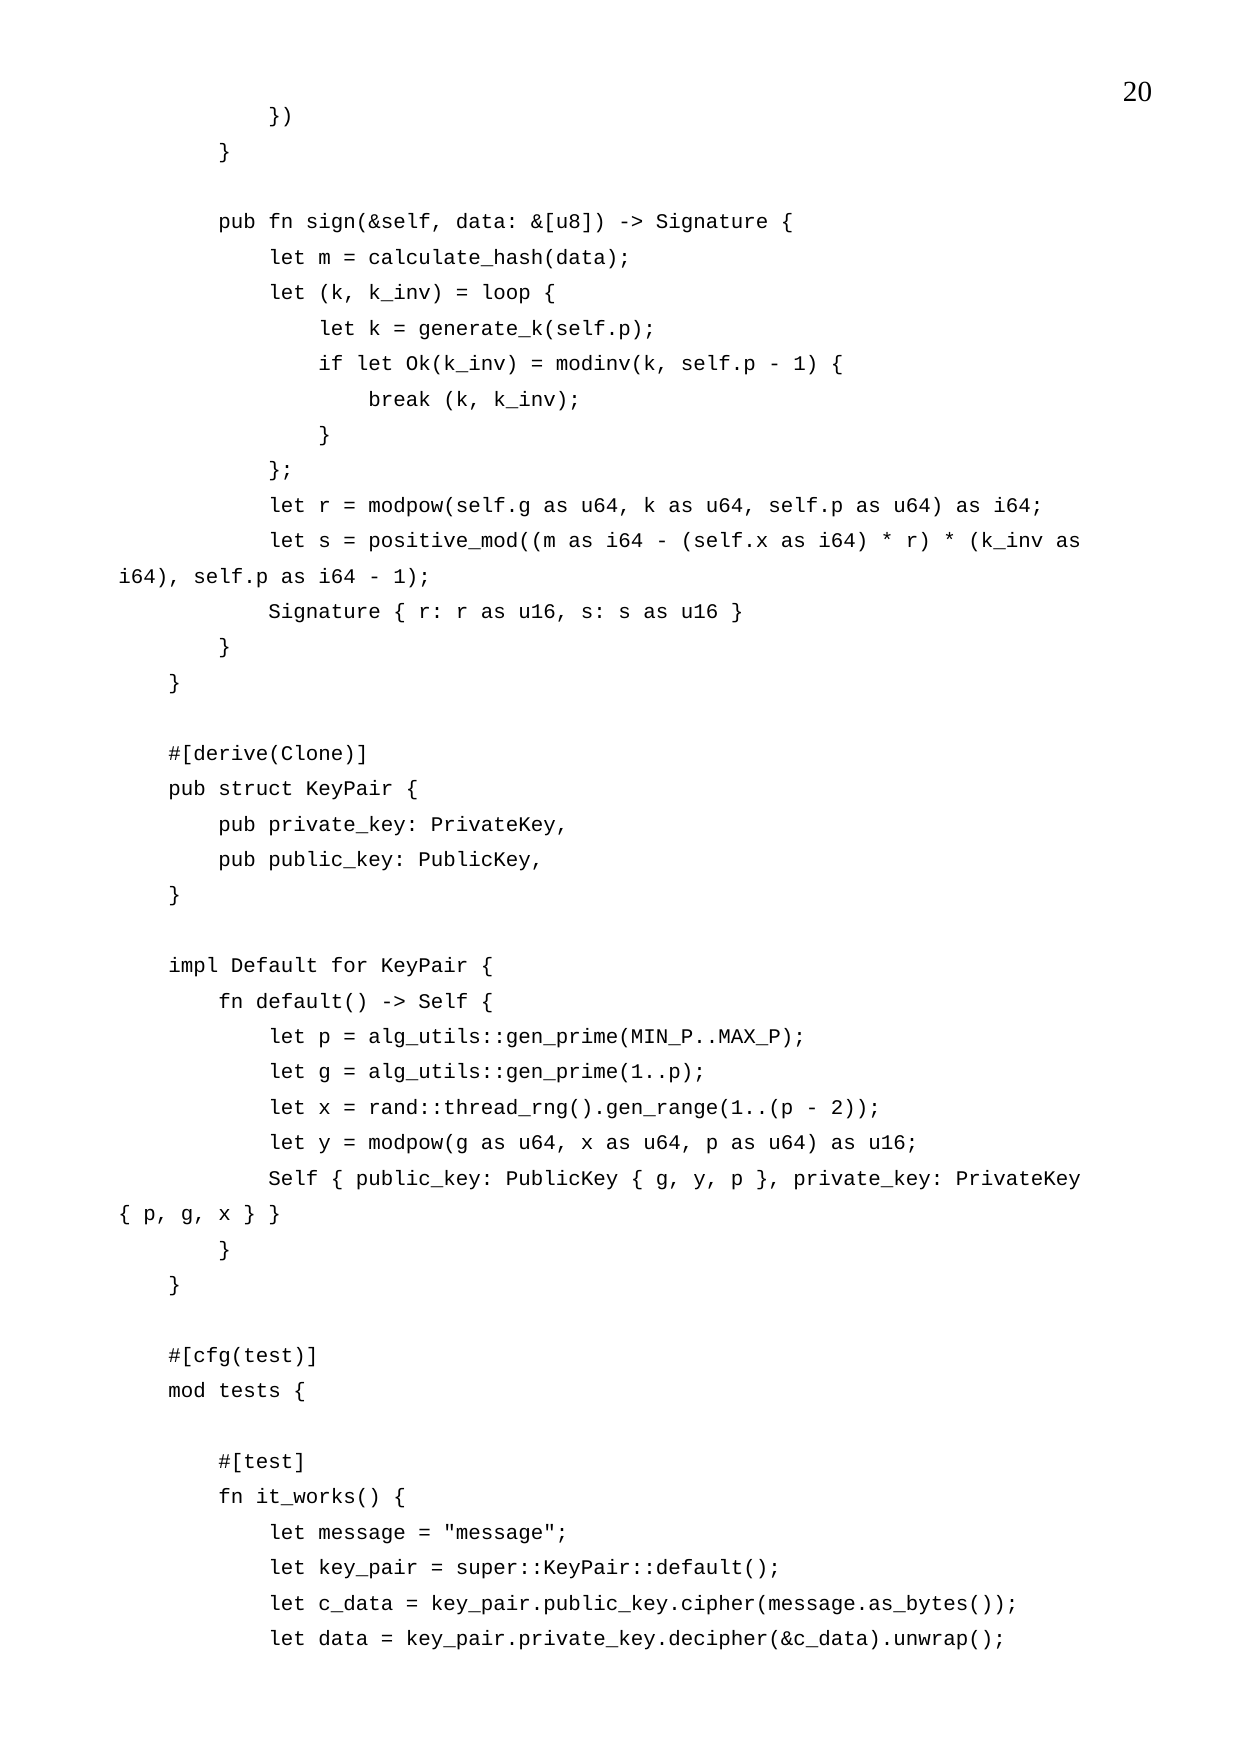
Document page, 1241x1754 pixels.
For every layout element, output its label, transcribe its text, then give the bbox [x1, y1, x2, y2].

text let k = generate_k(self.p); [118, 318, 1122, 341]
text Self { public_key: PublicKey { g, y, p }, private_key: PrivateKey { p, g, x } } [118, 1168, 1122, 1227]
text let s = positive_mod((m as i64 - (self.x as i64) * r) * (k_inv as i64), self.p as i64 - 1); [118, 530, 1122, 589]
text #[derive(Clone)] [118, 743, 1122, 766]
text pub fn sign(&self, data: &[u8]) -> Signature { [118, 211, 1122, 235]
text #[test] [118, 1451, 1122, 1475]
text let g = alg_utils::gen_prime(1..p); [118, 1061, 1122, 1085]
text let c_data = key_pair.public_key.cipher(message.as_bytes()); [118, 1593, 1122, 1616]
text let y = modpow(g as u64, x as u64, p as u64) as u16; [118, 1132, 1122, 1156]
text let key_pair = super::KeyPair::default(); [118, 1557, 1122, 1581]
text }; [118, 459, 1122, 483]
text impl Default for KeyPair { [118, 955, 1122, 979]
text } [118, 424, 1122, 448]
text let m = calculate_hash(data); [118, 247, 1122, 271]
text #[cfg(test)] [118, 1345, 1122, 1368]
text Signature { r: r as u16, s: s as u16 } [118, 601, 1122, 625]
text fn it_works() { [118, 1486, 1122, 1510]
text pub private_key: PrivateKey, [118, 813, 1122, 837]
text } [118, 1274, 1122, 1298]
text if let Ok(k_inv) = modinv(k, self.p - 1) { [118, 353, 1122, 377]
text pub struct KeyPair { [118, 778, 1122, 802]
text let r = modpow(self.g as u64, k as u64, self.p as u64) as i64; [118, 495, 1122, 518]
text mod tests { [118, 1380, 1122, 1404]
text } [118, 884, 1122, 908]
text break (k, k_inv); [118, 388, 1122, 412]
text let x = rand::thread_rng().gen_range(1..(p - 2)); [118, 1097, 1122, 1121]
text let message = "message"; [118, 1522, 1122, 1546]
text let p = alg_utils::gen_prime(MIN_P..MAX_P); [118, 1026, 1122, 1050]
text fn default() -> Self { [118, 991, 1122, 1014]
text let data = key_pair.private_key.decipher(&c_data).unwrap(); [118, 1628, 1122, 1652]
text } [118, 672, 1122, 696]
text } [118, 141, 1122, 164]
text } [118, 636, 1122, 660]
text let (k, k_inv) = loop { [118, 282, 1122, 306]
text pub public_key: PublicKey, [118, 849, 1122, 873]
text } [118, 1238, 1122, 1262]
text }) [118, 105, 1122, 129]
